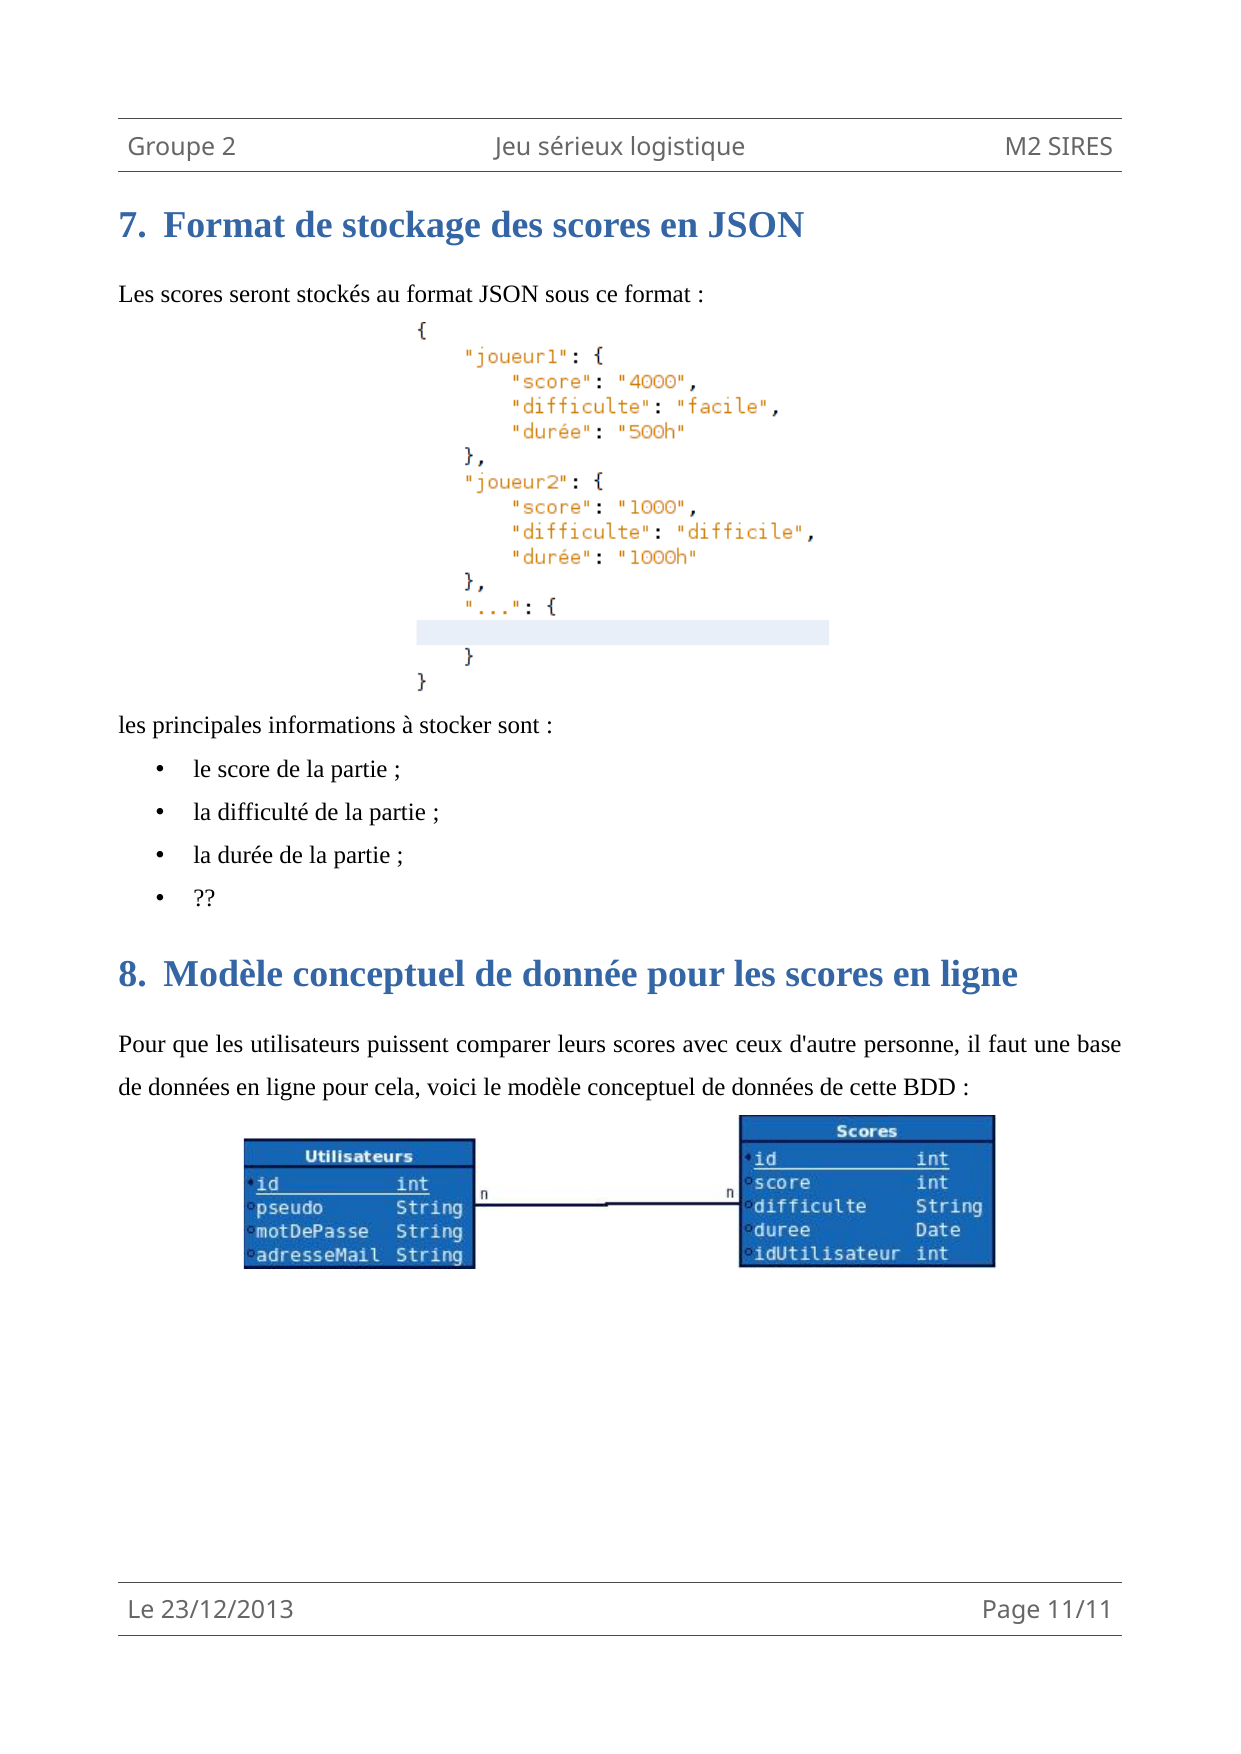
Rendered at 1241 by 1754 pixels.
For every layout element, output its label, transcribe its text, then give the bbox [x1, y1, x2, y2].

text Pour que les utilisateurs puissent comparer leurs scores avec ceux d'autre personne, il faut une base de données en ligne pour cela, voici le modèle conceptuel de données de cette BDD : [118, 1029, 1122, 1101]
list ?? [156, 883, 1122, 912]
picture [411, 322, 829, 697]
text Les scores seront stockés au format JSON sous ce format : [118, 279, 1122, 308]
subtitle Format de stockage des scores en JSON [118, 202, 1122, 245]
picture [243, 1115, 997, 1269]
list la difficulté de la partie ; [156, 797, 1122, 826]
text les principales informations à stocker sont : [118, 323, 1122, 739]
list le score de la partie ; [156, 754, 1122, 782]
subtitle Modèle conceptuel de donnée pour les scores en ligne [118, 951, 1122, 995]
list la durée de la partie ; [156, 840, 1122, 869]
